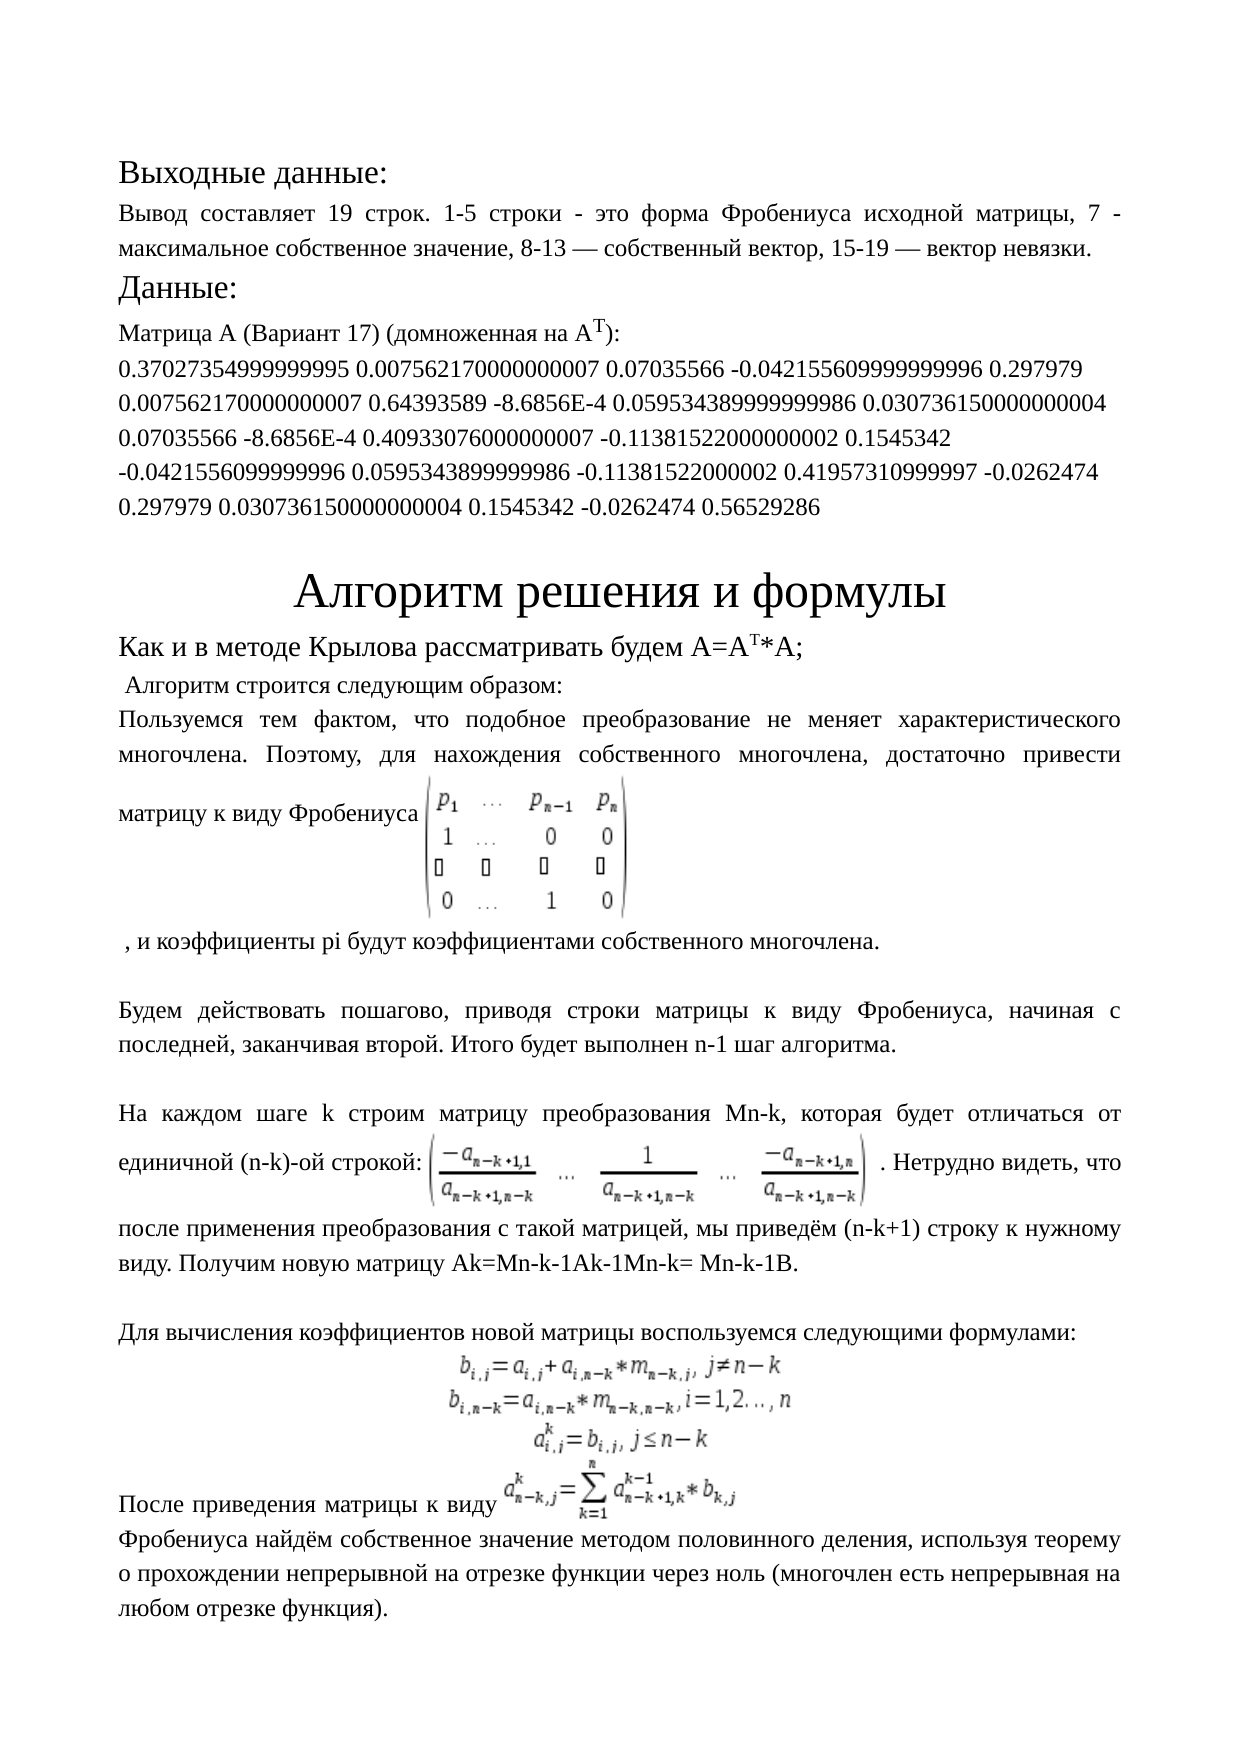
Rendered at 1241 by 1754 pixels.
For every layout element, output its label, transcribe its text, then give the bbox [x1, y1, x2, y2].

text Выходные данные: [118, 153, 1122, 191]
text 0.297979 0.030736150000000004 0.1545342 -0.0262474 0.56529286 [118, 492, 1122, 520]
picture [422, 1132, 873, 1208]
text Вывод составляет 19 строк. 1-5 строки - это форма Фробениуса исходной матрицы, 7 - максимальное собственное значение, 8-13 — собственный вектор, 15-19 — вектор невязки. [118, 198, 1122, 262]
picture [497, 1420, 743, 1522]
text 0.007562170000000007 0.64393589 -8.6856E-4 0.059534389999999986 0.030736150000000004 [118, 388, 1122, 417]
text Как и в методе Крылова рассматривать будем A=AT*A; [118, 629, 1122, 663]
picture [442, 1385, 798, 1417]
text 0.07035566 -8.6856E-4 0.40933076000000007 -0.11381522000000002 0.1545342 [118, 423, 1122, 451]
text , и коэффициенты pi будут коэффициентами собственного многочлена. [118, 926, 1122, 954]
text -0.0421556099999996 0.0595343899999986 -0.11381522000002 0.41957310999997 -0.0262474 [118, 457, 1122, 486]
picture [453, 1351, 787, 1383]
text Пользуемся тем фактом, что подобное преобразование не меняет характеристического многочлена. Поэтому, для нахождения собственного многочлена, достаточно привести матрицу к виду Фробениуса [118, 704, 1122, 920]
text Алгоритм решения и формулы [118, 561, 1122, 618]
text Матрица А (Вариант 17) (домноженная на АТ): [118, 313, 1122, 347]
text Данные: [118, 267, 1122, 306]
text На каждом шаге k строим матрицу преобразования Mn-k, которая будет отличаться от единичной (n-k)-ой строкой: . Нетрудно видеть, что после применения преобразования с такой матрицей, мы приведём (n-k+1) строку к нужному виду. Получим новую матрицу Ak=Mn-k-1Ak-1Mn-k= Mn-k-1B. [118, 1098, 1122, 1277]
text Для вычисления коэффициентов новой матрицы воспользуемся следующими формулами: [118, 1317, 1122, 1346]
text 0.37027354999999995 0.007562170000000007 0.07035566 -0.042155609999999996 0.297979 [118, 354, 1122, 382]
text После приведения матрицы к виду Фробениуса найдём собственное значение методом половинного деления, используя теорему о прохождении непрерывной на отрезке функции через ноль (многочлен есть непрерывная на любом отрезке функция). [118, 1489, 1122, 1621]
text Алгоритм строится следующим образом: [118, 670, 1122, 698]
picture [418, 773, 636, 920]
text Будем действовать пошагово, приводя строки матрицы к виду Фробениуса, начиная с последней, заканчивая второй. Итого будет выполнен n-1 шаг алгоритма. [118, 995, 1122, 1058]
